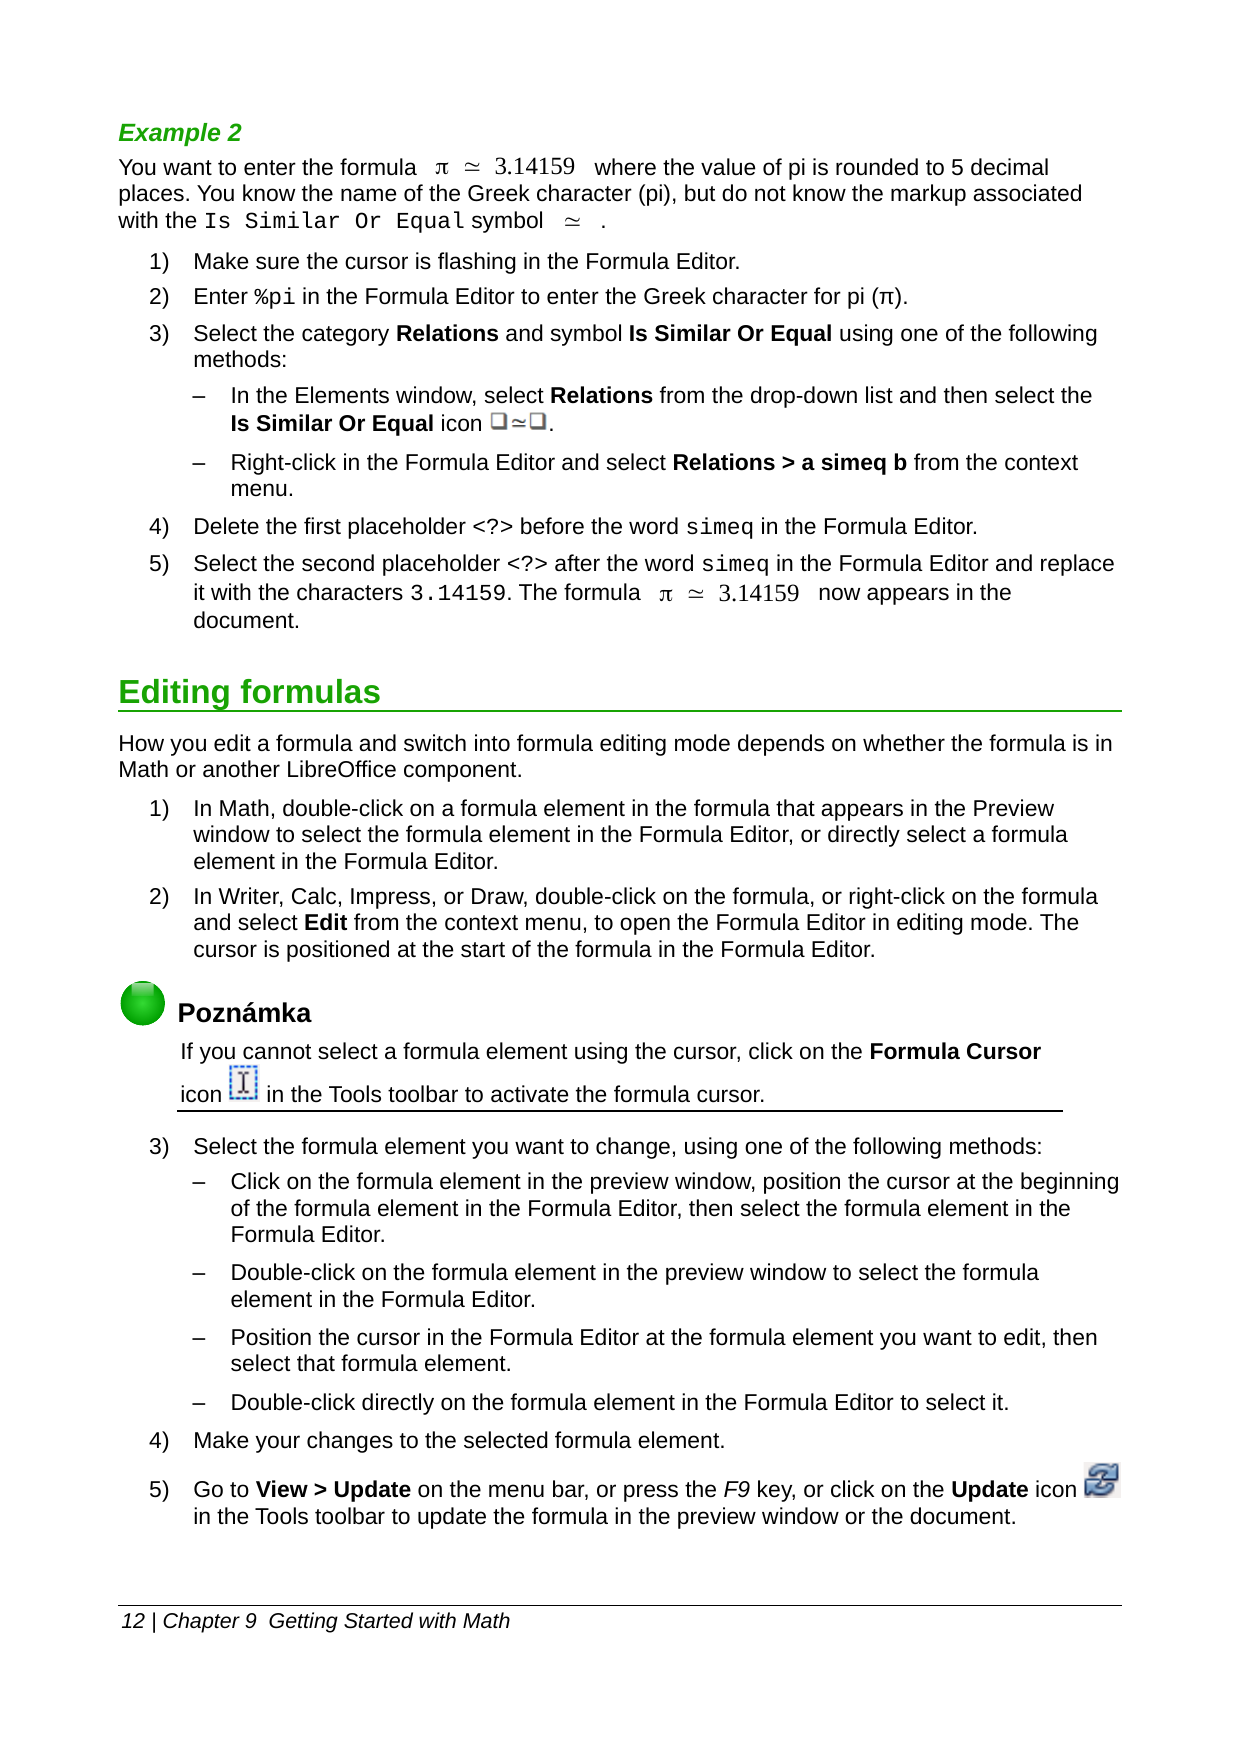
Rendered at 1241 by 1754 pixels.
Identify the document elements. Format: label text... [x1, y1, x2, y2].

list Go to View > Update on the menu bar, or press the F9 key, or click on the Update icon in the Tools toolbar to update the formula in the preview window or the document. [169, 1462, 1122, 1529]
list Make sure the cursor is flashing in the Formula Editor. [169, 248, 1122, 274]
text You want to enter the formulawhere the value of pi is rounded to 5 decimal places. You know the name of the Greek character (pi), but do not know the markup associated with the Is Similar Or Equal symbol. [118, 153, 1122, 235]
subtitle Poznámka [118, 978, 1122, 1028]
list Select the second placeholder <?> after the word simeq in the Formula Editor and replace it with the characters 3.14159. The formulanow appears in the document. [169, 550, 1122, 633]
list Delete the first placeholder <?> before the word simeq in the Formula Editor. [169, 513, 1122, 541]
list Select the formula element you want to change, using one of the following methods: [169, 1133, 1122, 1159]
list Select the category Relations and symbol Is Similar Or Equal using one of the following methods: [169, 320, 1122, 373]
picture [488, 407, 548, 432]
text If you cannot select a formula element using the cursor, click on the Formula Cursor icon in the Tools toolbar to activate the formula cursor. [177, 1035, 1063, 1110]
list Double-click directly on the formula element in the Formula Editor to select it. [192, 1389, 1122, 1415]
list Enter %pi in the Formula Editor to enter the Greek character for pi (π). [169, 283, 1122, 311]
list Click on the formula element in the preview window, position the cursor at the beginning of the formula element in the Formula Editor, then select the formula element in the Formula Editor. [192, 1168, 1122, 1247]
list Double-click on the formula element in the preview window to select the formula element in the Formula Editor. [192, 1259, 1122, 1312]
list In the Elements window, select Relations from the drop-down list and then select the Is Similar Or Equal icon . [192, 382, 1122, 436]
picture [228, 1064, 260, 1102]
picture [1083, 1462, 1121, 1498]
list Make your changes to the selected formula element. [169, 1427, 1122, 1453]
subtitle Editing formulas [118, 672, 1122, 710]
text How you edit a formula and switch into formula editing mode depends on whether the formula is in Math or another LibreOffice component. [118, 730, 1122, 783]
list Right-click in the Formula Editor and select Relations > a simeq b from the context menu. [192, 448, 1122, 501]
list In Writer, Calc, Impress, or Draw, double-click on the formula, or right-click on the formula and select Edit from the context menu, to open the Formula Editor in editing mode. The cursor is positioned at the start of the formula in the Formula Editor. [169, 883, 1122, 962]
list Position the cursor in the Formula Editor at the formula element you want to edit, then select that formula element. [192, 1324, 1122, 1377]
list In Math, double-click on a formula element in the formula that appears in the Preview window to select the formula element in the Formula Editor, or directly select a formula element in the Formula Editor. [169, 795, 1122, 874]
subtitle Example 2 [118, 118, 1122, 147]
